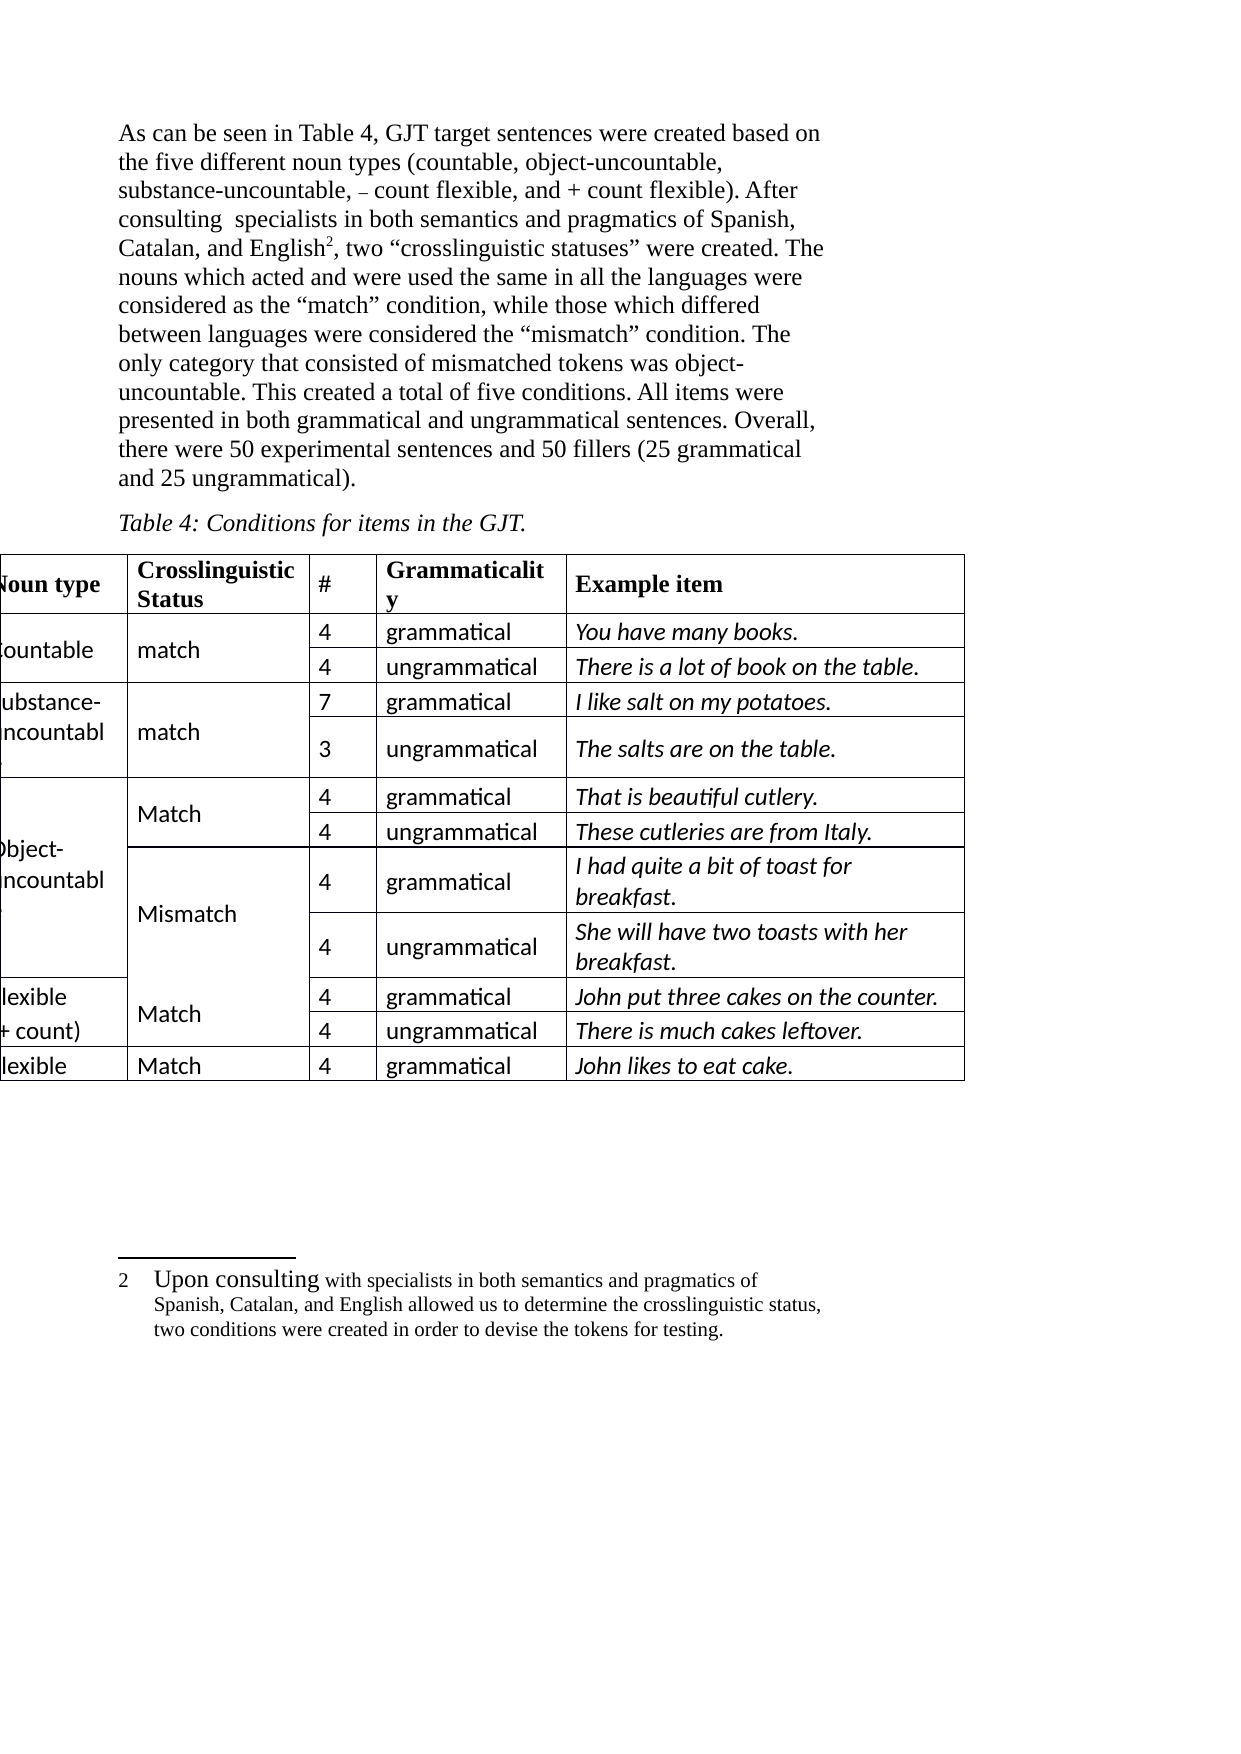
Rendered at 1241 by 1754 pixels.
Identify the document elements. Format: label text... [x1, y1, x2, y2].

table_cell Flexible (+ count) [1, 978, 127, 1046]
table_cell John likes to eat cake. [567, 1047, 964, 1080]
table_cell These cutleries are from Italy. [567, 813, 964, 846]
table_cell You have many books. [567, 614, 964, 647]
table_cell ungrammatical [377, 648, 566, 682]
table_cell 4 [310, 848, 376, 912]
text Table 4: Conditions for items in the GJT. [118, 508, 827, 537]
table_header # [310, 555, 376, 612]
table_cell ungrammatical [377, 813, 566, 846]
table_cell I like salt on my potatoes. [567, 683, 964, 716]
table_cell grammatical [377, 978, 566, 1011]
table_cell There is a lot of book on the table. [567, 648, 964, 682]
table_cell 4 [310, 1012, 376, 1046]
table_cell Match [128, 778, 309, 846]
table_cell 4 [310, 648, 376, 682]
table_cell Mismatch [128, 848, 309, 977]
table_cell Countable [1, 614, 127, 682]
table_header Noun type [1, 555, 127, 612]
table_cell grammatical [377, 1047, 566, 1080]
text Upon consulting with specialists in both semantics and pragmatics of Spanish, Catalan, and English allowed us to determine the crosslinguistic status, two conditions were created in order to devise the tokens for testing. [118, 1264, 827, 1341]
table_cell Match [128, 1047, 309, 1080]
table_cell I had quite a bit of toast for breakfast. [567, 848, 964, 912]
table_cell Match [128, 977, 309, 1046]
table_cell match [128, 683, 309, 777]
table_header Crosslinguistic Status [128, 555, 309, 612]
table_cell match [128, 614, 309, 682]
table_cell 4 [310, 813, 376, 846]
table_cell grammatical [377, 683, 566, 716]
table_cell 4 [310, 1047, 376, 1080]
table_cell ungrammatical [377, 717, 566, 777]
table_cell ungrammatical [377, 1012, 566, 1046]
table_header Example item [567, 555, 964, 612]
table_cell John put three cakes on the counter. [567, 978, 964, 1011]
table_cell Substance-uncountable [1, 683, 127, 777]
table_cell grammatical [377, 848, 566, 912]
text As can be seen in Table 4, GJT target sentences were created based on the five different noun types (countable, object-uncountable, substance-uncountable, – count flexible, and + count flexible). After consulting specialists in both semantics and pragmatics of Spanish, Catalan, and English, two “crosslinguistic statuses” were created. The nouns which acted and were used the same in all the languages were considered as the “match” condition, while those which differed between languages were considered the “mismatch” condition. The only category that consisted of mismatched tokens was object-uncountable. This created a total of five conditions. All items were presented in both grammatical and ungrammatical sentences. Overall, there were 50 experimental sentences and 50 fillers (25 grammatical and 25 ungrammatical). [118, 118, 827, 492]
table_cell 3 [310, 717, 376, 777]
table_cell 4 [310, 913, 376, 977]
table_cell She will have two toasts with her breakfast. [567, 913, 964, 977]
table_cell grammatical [377, 614, 566, 647]
table_cell The salts are on the table. [567, 717, 964, 777]
table_cell There is much cakes leftover. [567, 1012, 964, 1046]
table_cell 4 [310, 978, 376, 1011]
table_cell ungrammatical [377, 913, 566, 977]
table_cell grammatical [377, 778, 566, 812]
table_cell Flexible (– count) [1, 1047, 127, 1080]
table_cell 7 [310, 683, 376, 716]
table_cell Object-uncountable [1, 778, 127, 977]
table_cell That is beautiful cutlery. [567, 778, 964, 812]
table_cell 4 [310, 614, 376, 647]
table_header Grammaticality [377, 555, 566, 612]
table_cell 4 [310, 778, 376, 812]
